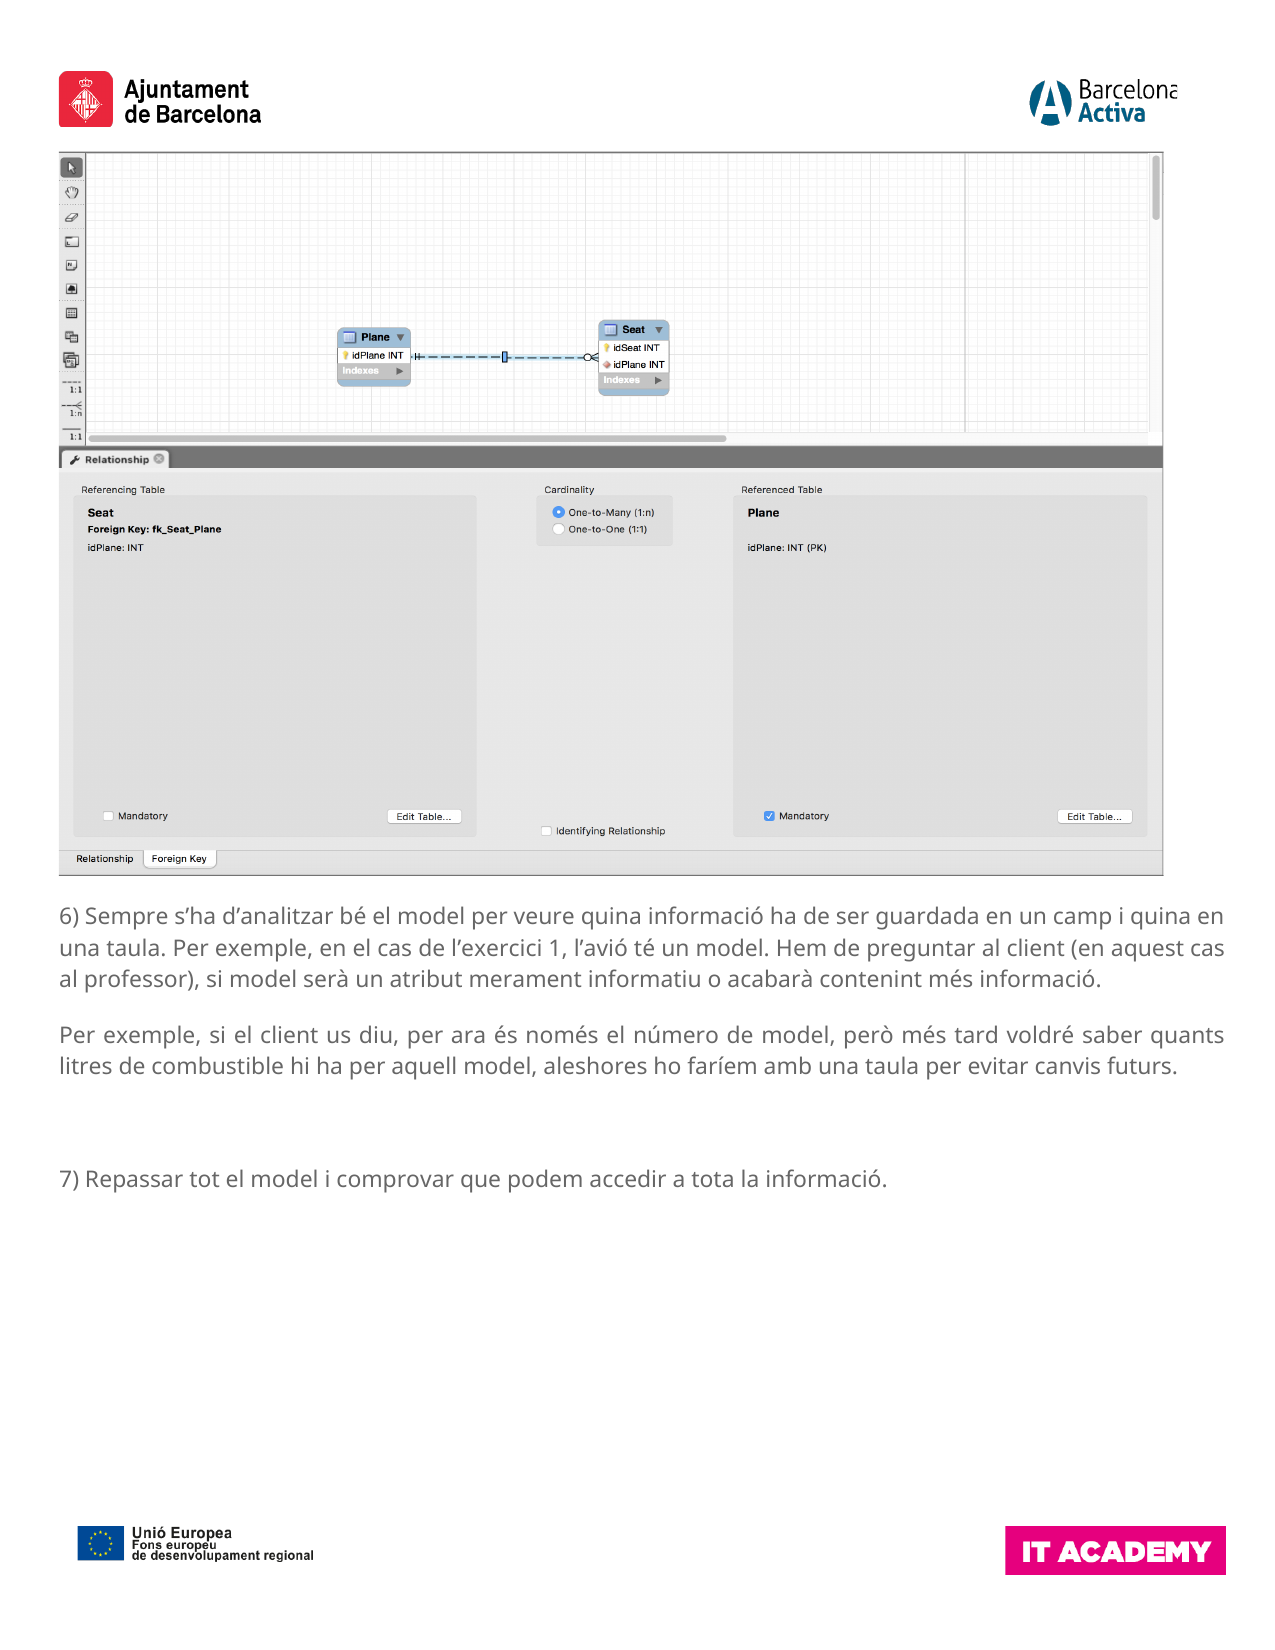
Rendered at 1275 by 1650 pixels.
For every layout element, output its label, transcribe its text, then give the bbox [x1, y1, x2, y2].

picture [1005, 1526, 1226, 1575]
picture [58, 151, 1164, 876]
text 7) Repassar tot el model i comprovar que podem accedir a tota la informació. [59, 1163, 1226, 1194]
text 6) Sempre s’ha d’analitzar bé el model per veure quina informació ha de ser guardada en un camp i quina en una taula. Per exemple, en el cas de l’exercici 1, l’avió té un model. Hem de preguntar al client (en aquest cas al professor), si model serà un atribut merament informatiu o acabarà contenint més informació. [59, 900, 1226, 994]
picture [77, 1526, 314, 1562]
text Per exemple, si el client us diu, per ara és només el número de model, però més tard voldré saber quants litres de combustible hi ha per aquell model, aleshores ho faríem amb una taula per evitar canvis futurs. [59, 1019, 1226, 1082]
picture [58, 71, 1178, 127]
